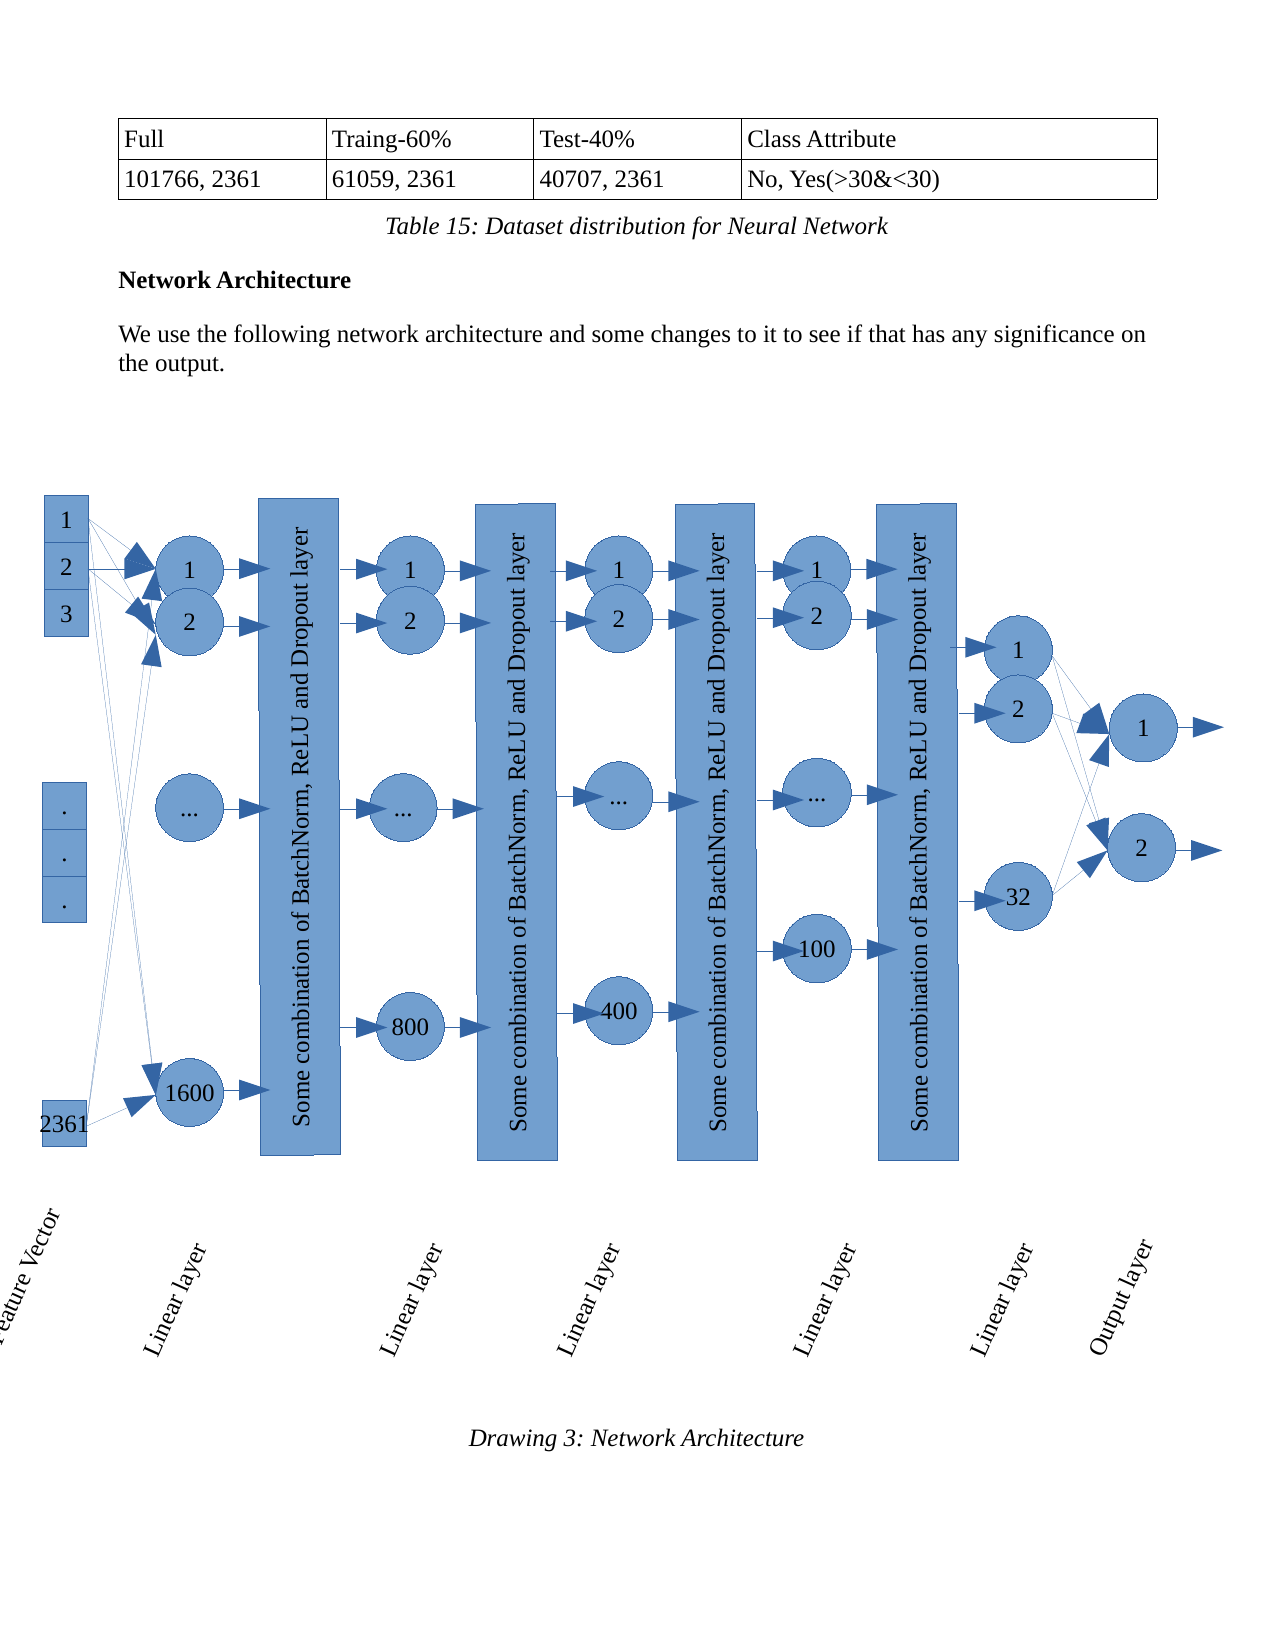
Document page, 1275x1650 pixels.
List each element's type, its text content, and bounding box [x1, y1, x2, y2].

table_header Traing-60% [327, 119, 533, 158]
text Table 15: Dataset distribution for Neural Network [118, 211, 1157, 240]
text Network Architecture [118, 265, 1157, 294]
table_header Test-40% [534, 119, 741, 158]
table_header Full [119, 119, 326, 158]
text Drawing 3: Network Architecture [118, 1423, 1157, 1451]
table_cell 61059, 2361 [327, 160, 533, 199]
table_header Class Attribute [742, 119, 1157, 158]
table_cell 40707, 2361 [534, 160, 741, 199]
table_cell No, Yes(>30&<30) [742, 160, 1157, 199]
table_cell 101766, 2361 [119, 160, 326, 199]
text We use the following network architecture and some changes to it to see if that has any significance on the output. [118, 319, 1157, 376]
